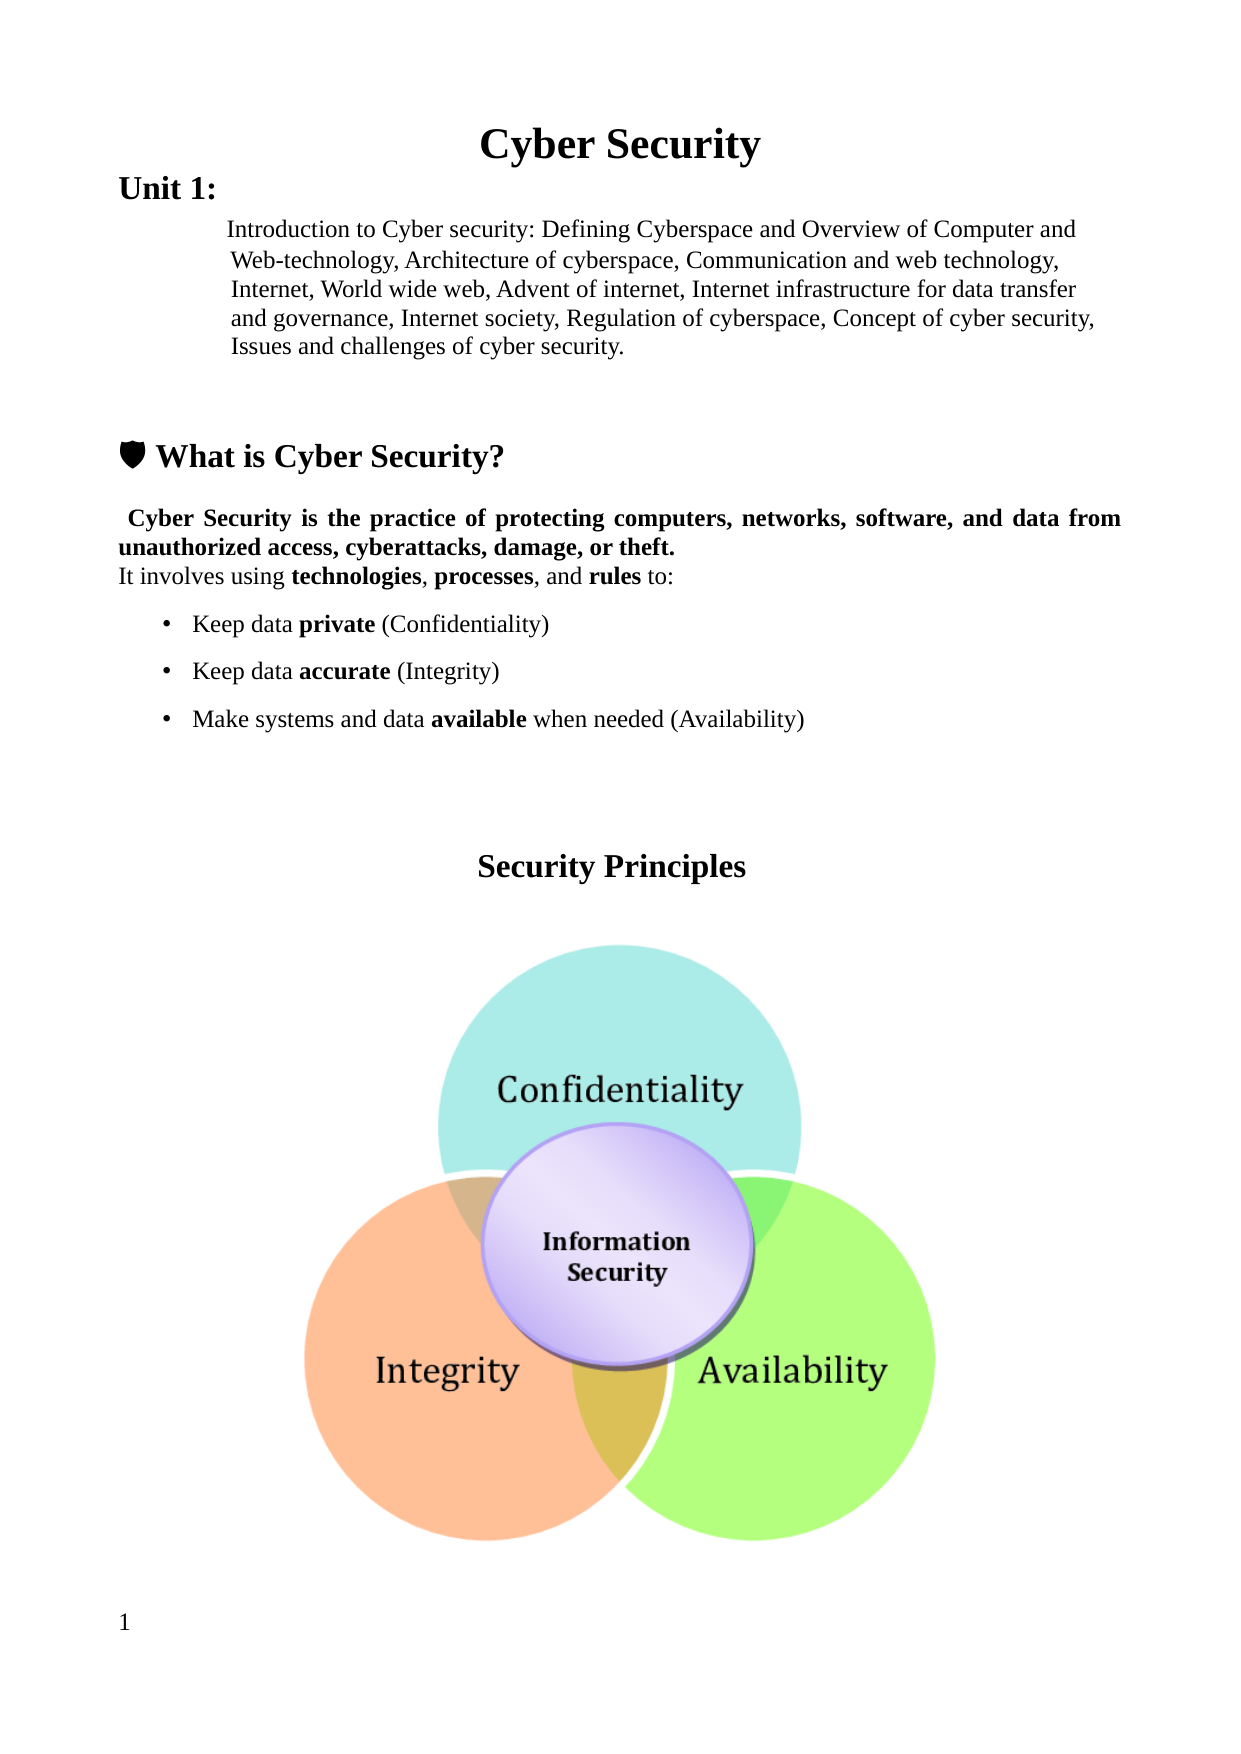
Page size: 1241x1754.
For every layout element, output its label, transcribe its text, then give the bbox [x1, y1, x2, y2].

text Cyber Security [118, 118, 1122, 168]
text Security Principles [118, 847, 1122, 885]
text Cyber Security is the practice of protecting computers, networks, software, and data from unauthorized access, cyberattacks, damage, or theft. [118, 503, 1122, 561]
list Make systems and data available when needed (Availability) [162, 704, 1122, 733]
list Keep data private (Confidentiality) [162, 609, 1122, 637]
text 🛡️ What is Cyber Security? [118, 436, 1122, 475]
text Internet, World wide web, Advent of internet, Internet infrastructure for data transfer [118, 274, 1122, 303]
text Web-technology, Architecture of cyberspace, Communication and web technology, [118, 245, 1122, 274]
picture [301, 941, 939, 1544]
text and governance, Internet society, Regulation of cyberspace, Concept of cyber security, [118, 303, 1122, 331]
text Issues and challenges of cyber security. [118, 331, 1122, 360]
text Introduction to Cyber security: Defining Cyberspace and Overview of Computer and [118, 207, 1122, 245]
text Unit 1: [118, 168, 1122, 207]
list Keep data accurate (Integrity) [162, 656, 1122, 685]
text It involves using technologies, processes, and rules to: [118, 561, 1122, 590]
